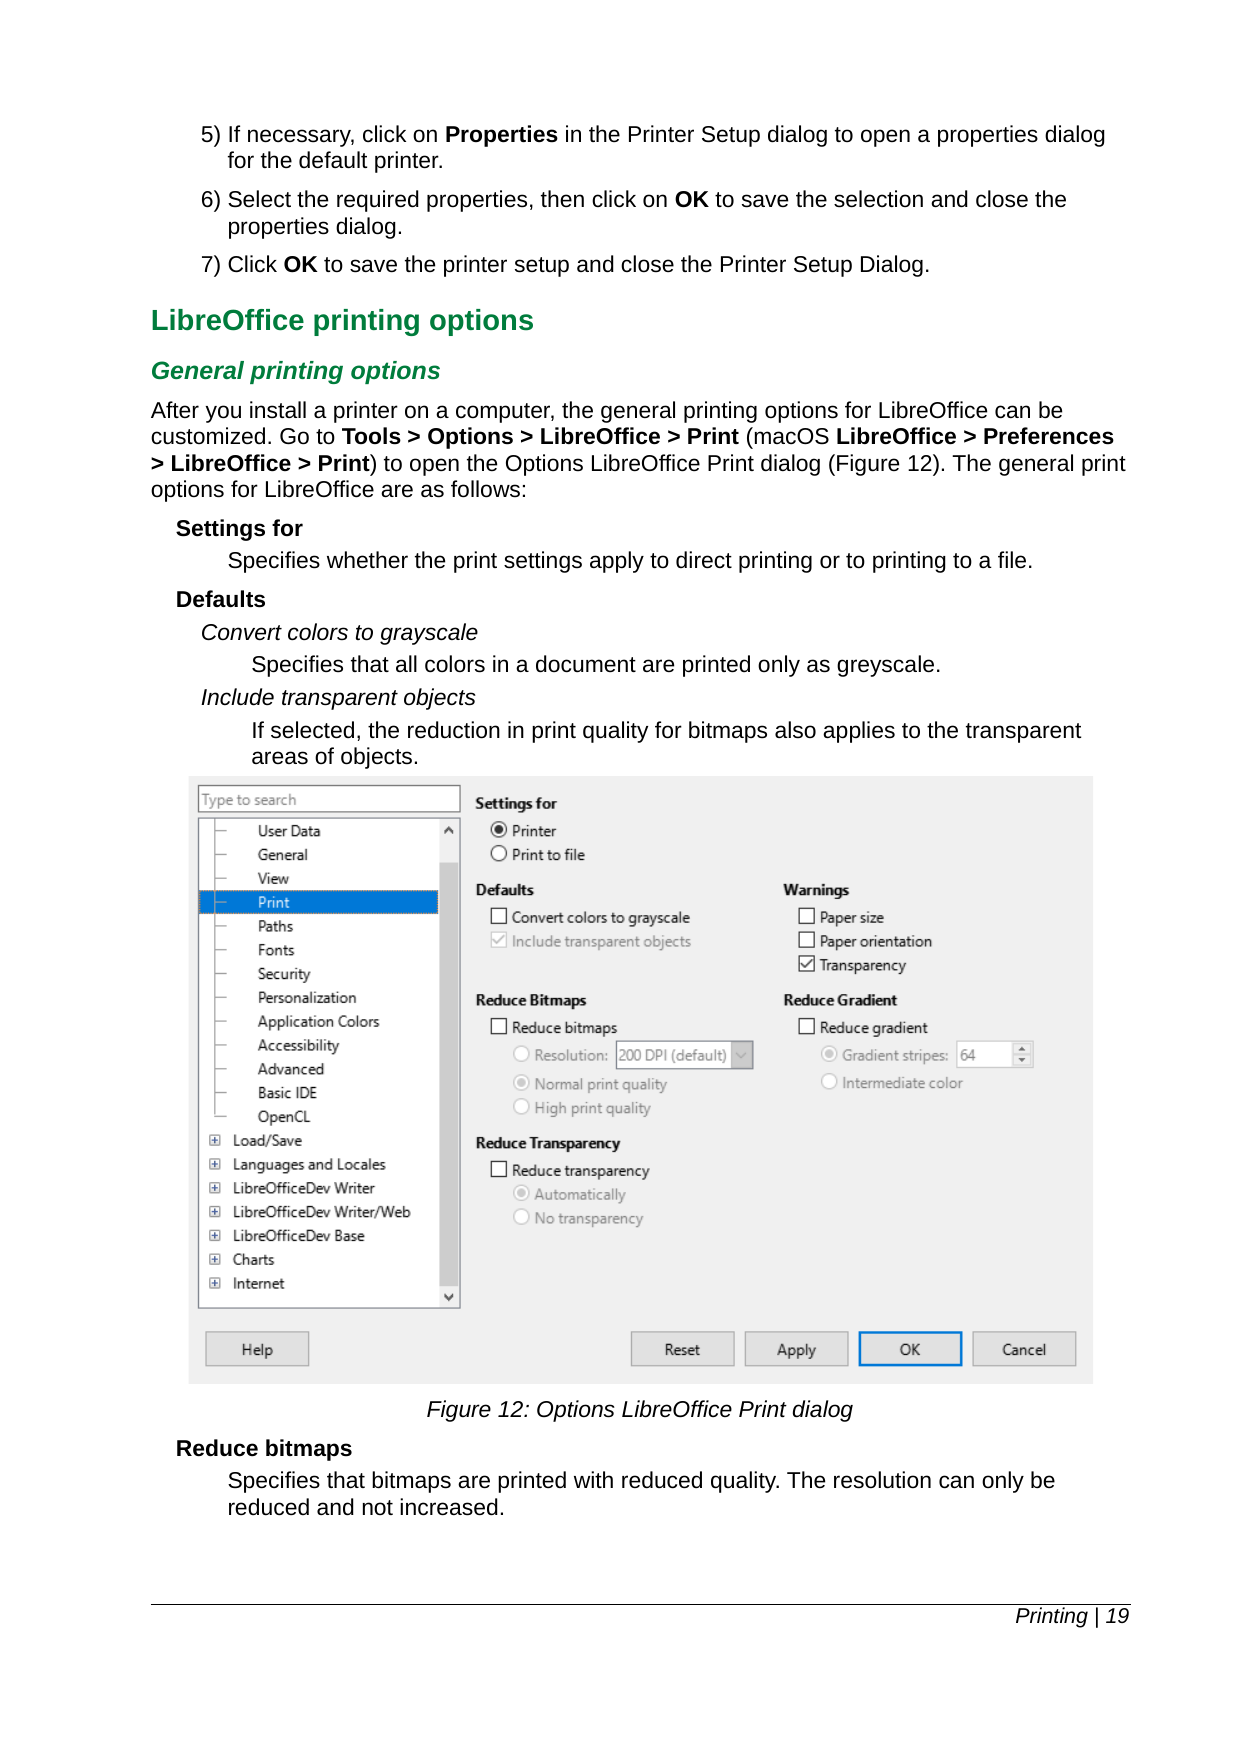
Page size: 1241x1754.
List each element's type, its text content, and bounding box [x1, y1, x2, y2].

text Specifies that all colors in a document are printed only as greyscale. [251, 651, 1131, 678]
text Figure 12: Options LibreOffice Print dialog [188, 1396, 1093, 1422]
text Include transparent objects [201, 684, 1131, 711]
list If necessary, click on Properties in the Printer Setup dialog to open a properties dialog for the default printer. [227, 121, 1131, 174]
text Settings for [176, 515, 1131, 541]
list After you install a printer on a computer, the general printing options for LibreOffice can be customized. Go to Tools > Options > LibreOffice > Print (macOS LibreOffice > Preferences > LibreOffice > Print) to open the Options LibreOffice Print dialog (Figure 12). The general print options for LibreOffice are as follows: [151, 397, 1131, 502]
text Reduce bitmaps [176, 1435, 1131, 1461]
subtitle General printing options [151, 356, 1131, 384]
text Convert colors to grayscale [201, 619, 1131, 645]
list Click OK to save the printer setup and close the Printer Setup Dialog. [227, 251, 1131, 278]
list Select the required properties, then click on OK to save the selection and close the properties dialog. [227, 186, 1131, 239]
text Specifies whether the print settings apply to direct printing or to printing to a file. [227, 547, 1131, 574]
picture [188, 776, 1094, 1384]
subtitle LibreOffice printing options [151, 303, 1131, 336]
text Specifies that bitmaps are printed with reduced quality. The resolution can only be reduced and not increased. [227, 1467, 1131, 1520]
text Defaults [176, 586, 1131, 612]
text If selected, the reduction in print quality for bitmaps also applies to the transparent areas of objects. [251, 717, 1131, 769]
